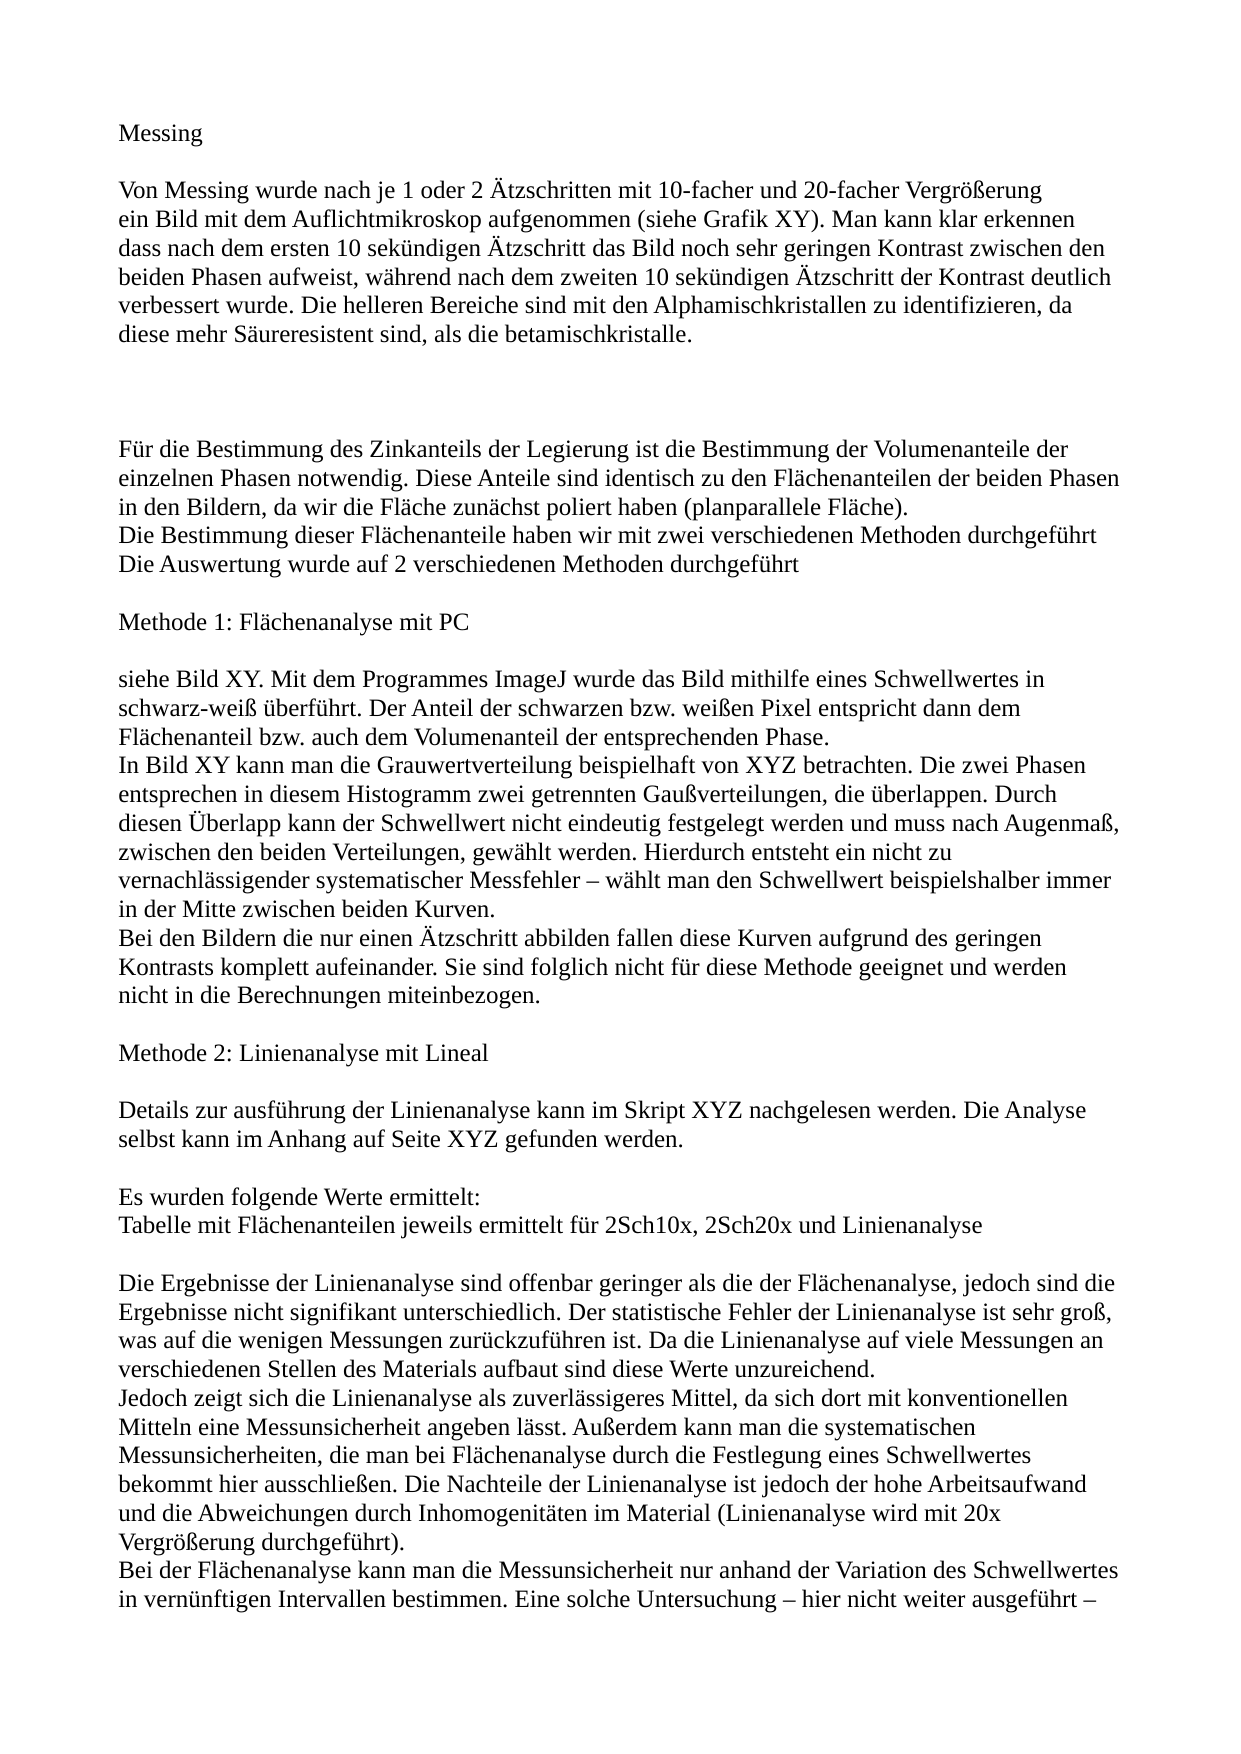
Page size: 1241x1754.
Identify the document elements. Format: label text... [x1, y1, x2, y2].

text Es wurden folgende Werte ermittelt: [118, 1182, 1122, 1211]
text Details zur ausführung der Linienanalyse kann im Skript XYZ nachgelesen werden. Die Analyse selbst kann im Anhang auf Seite XYZ gefunden werden. [118, 1096, 1122, 1153]
text Tabelle mit Flächenanteilen jeweils ermittelt für 2Sch10x, 2Sch20x und Linienanalyse [118, 1211, 1122, 1239]
text Bei den Bildern die nur einen Ätzschritt abbilden fallen diese Kurven aufgrund des geringen Kontrasts komplett aufeinander. Sie sind folglich nicht für diese Methode geeignet und werden nicht in die Berechnungen miteinbezogen. [118, 923, 1122, 1009]
text Die Auswertung wurde auf 2 verschiedenen Methoden durchgeführt [118, 549, 1122, 578]
text Die Bestimmung dieser Flächenanteile haben wir mit zwei verschiedenen Methoden durchgeführt [118, 521, 1122, 549]
text Für die Bestimmung des Zinkanteils der Legierung ist die Bestimmung der Volumenanteile der einzelnen Phasen notwendig. Diese Anteile sind identisch zu den Flächenanteilen der beiden Phasen in den Bildern, da wir die Fläche zunächst poliert haben (planparallele Fläche). [118, 434, 1122, 521]
text In Bild XY kann man die Grauwertverteilung beispielhaft von XYZ betrachten. Die zwei Phasen entsprechen in diesem Histogramm zwei getrennten Gaußverteilungen, die überlappen. Durch diesen Überlapp kann der Schwellwert nicht eindeutig festgelegt werden und muss nach Augenmaß, zwischen den beiden Verteilungen, gewählt werden. Hierdurch entsteht ein nicht zu vernachlässigender systematischer Messfehler – wählt man den Schwellwert beispielshalber immer in der Mitte zwischen beiden Kurven. [118, 751, 1122, 923]
text Messing [118, 118, 1122, 147]
text ein Bild mit dem Auflichtmikroskop aufgenommen (siehe Grafik XY). Man kann klar erkennen dass nach dem ersten 10 sekündigen Ätzschritt das Bild noch sehr geringen Kontrast zwischen den beiden Phasen aufweist, während nach dem zweiten 10 sekündigen Ätzschritt der Kontrast deutlich verbessert wurde. Die helleren Bereiche sind mit den Alphamischkristallen zu identifizieren, da diese mehr Säureresistent sind, als die betamischkristalle. [118, 204, 1122, 348]
text Jedoch zeigt sich die Linienanalyse als zuverlässigeres Mittel, da sich dort mit konventionellen Mitteln eine Messunsicherheit angeben lässt. Außerdem kann man die systematischen Messunsicherheiten, die man bei Flächenanalyse durch die Festlegung eines Schwellwertes bekommt hier ausschließen. Die Nachteile der Linienanalyse ist jedoch der hohe Arbeitsaufwand und die Abweichungen durch Inhomogenitäten im Material (Linienanalyse wird mit 20x Vergrößerung durchgeführt). [118, 1383, 1122, 1556]
text Bei der Flächenanalyse kann man die Messunsicherheit nur anhand der Variation des Schwellwertes in vernünftigen Intervallen bestimmen. Eine solche Untersuchung – hier nicht weiter ausgeführt – [118, 1556, 1122, 1613]
text Die Ergebnisse der Linienanalyse sind offenbar geringer als die der Flächenanalyse, jedoch sind die Ergebnisse nicht signifikant unterschiedlich. Der statistische Fehler der Linienanalyse ist sehr groß, was auf die wenigen Messungen zurückzuführen ist. Da die Linienanalyse auf viele Messungen an verschiedenen Stellen des Materials aufbaut sind diese Werte unzureichend. [118, 1268, 1122, 1383]
text Methode 1: Flächenanalyse mit PC [118, 607, 1122, 636]
text Methode 2: Linienanalyse mit Lineal [118, 1038, 1122, 1067]
text Von Messing wurde nach je 1 oder 2 Ätzschritten mit 10-facher und 20-facher Vergrößerung [118, 176, 1122, 204]
text siehe Bild XY. Mit dem Programmes ImageJ wurde das Bild mithilfe eines Schwellwertes in schwarz-weiß überführt. Der Anteil der schwarzen bzw. weißen Pixel entspricht dann dem Flächenanteil bzw. auch dem Volumenanteil der entsprechenden Phase. [118, 664, 1122, 751]
